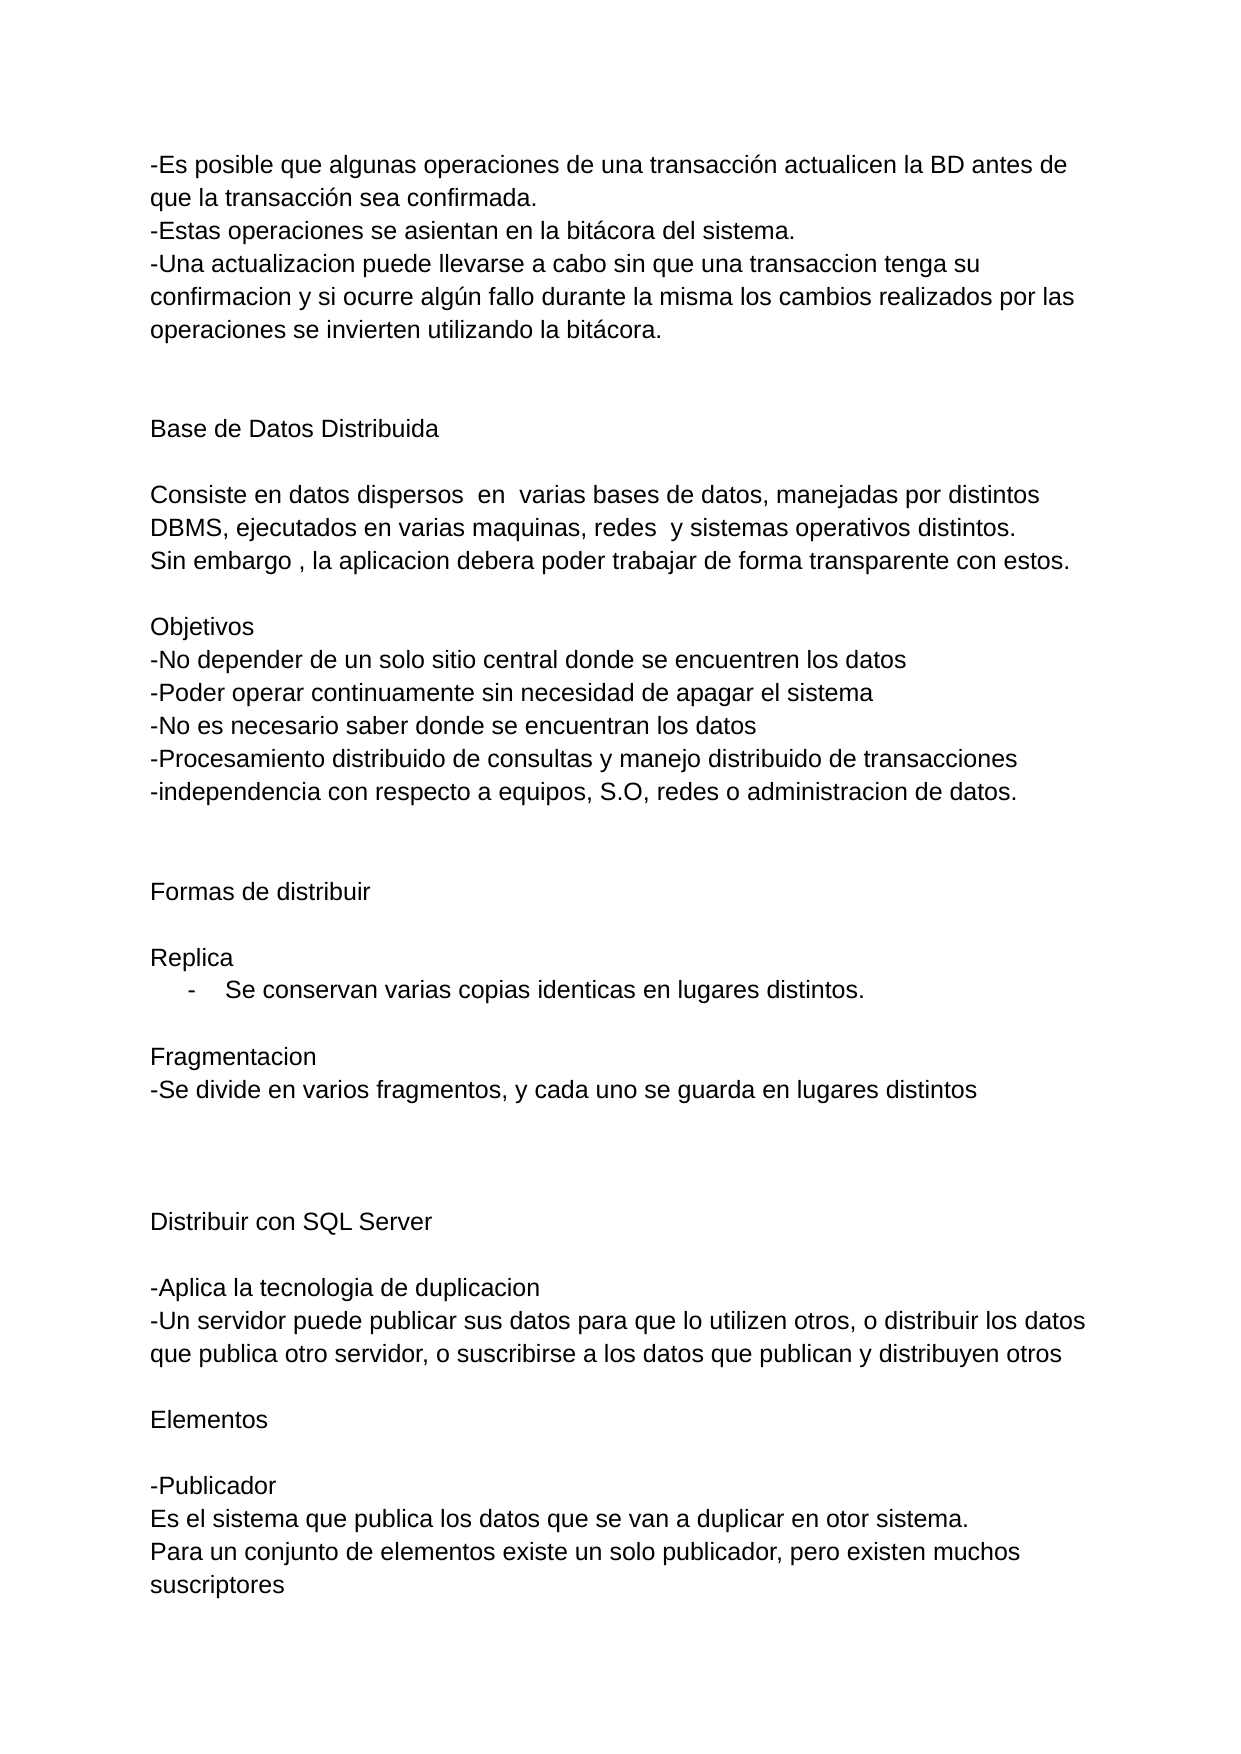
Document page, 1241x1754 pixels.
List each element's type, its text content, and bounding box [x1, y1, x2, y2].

text -No depender de un solo sitio central donde se encuentren los datos [150, 645, 1090, 674]
text -Es posible que algunas operaciones de una transacción actualicen la BD antes de que la transacción sea confirmada. [150, 150, 1090, 212]
text Objetivos [150, 612, 1090, 641]
text -Publicador [150, 1471, 1090, 1499]
text Distribuir con SQL Server [150, 1207, 1090, 1235]
text Fragmentacion [150, 1042, 1090, 1070]
list Se conservan varias copias identicas en lugares distintos. [187, 976, 1090, 1004]
text -No es necesario saber donde se encuentran los datos [150, 711, 1090, 740]
text -Una actualizacion puede llevarse a cabo sin que una transaccion tenga su confirmacion y si ocurre algún fallo durante la misma los cambios realizados por las operaciones se invierten utilizando la bitácora. [150, 249, 1090, 344]
text -Poder operar continuamente sin necesidad de apagar el sistema [150, 678, 1090, 707]
text -Procesamiento distribuido de consultas y manejo distribuido de transacciones [150, 744, 1090, 773]
text Sin embargo , la aplicacion debera poder trabajar de forma transparente con estos. [150, 546, 1090, 575]
text -Aplica la tecnologia de duplicacion [150, 1273, 1090, 1301]
text -independencia con respecto a equipos, S.O, redes o administracion de datos. [150, 777, 1090, 806]
text Elementos [150, 1405, 1090, 1433]
text -Estas operaciones se asientan en la bitácora del sistema. [150, 216, 1090, 245]
text Base de Datos Distribuida [150, 414, 1090, 443]
text Replica [150, 942, 1090, 971]
text -Se divide en varios fragmentos, y cada uno se guarda en lugares distintos [150, 1074, 1090, 1103]
text Consiste en datos dispersos en varias bases de datos, manejadas por distintos DBMS, ejecutados en varias maquinas, redes y sistemas operativos distintos. [150, 480, 1090, 542]
text Para un conjunto de elementos existe un solo publicador, pero existen muchos suscriptores [150, 1537, 1090, 1599]
text Formas de distribuir [150, 876, 1090, 905]
text -Un servidor puede publicar sus datos para que lo utilizen otros, o distribuir los datos que publica otro servidor, o suscribirse a los datos que publican y distribuyen otros [150, 1306, 1090, 1367]
text Es el sistema que publica los datos que se van a duplicar en otor sistema. [150, 1504, 1090, 1533]
